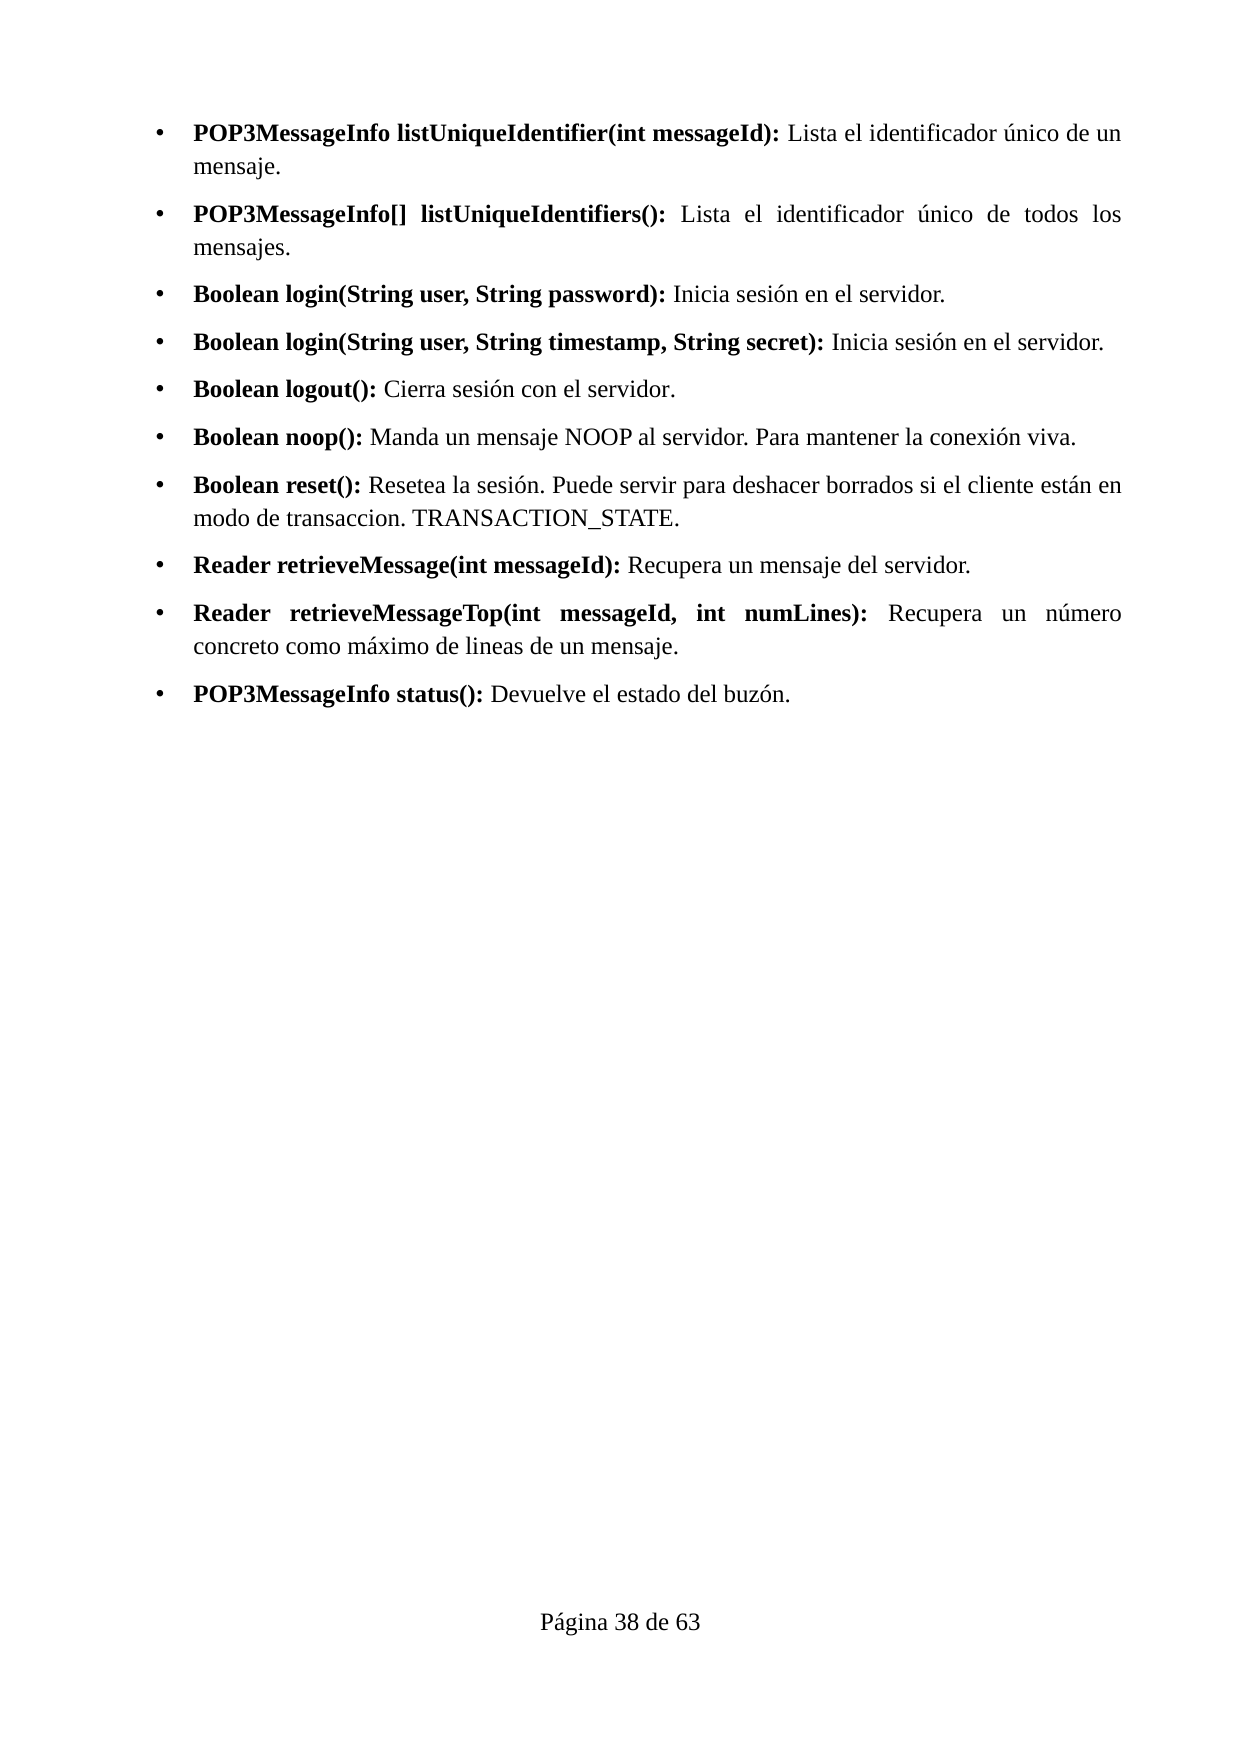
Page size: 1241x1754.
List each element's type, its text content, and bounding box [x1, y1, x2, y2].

list Boolean logout(): Cierra sesión con el servidor. [156, 374, 1122, 403]
list Boolean noop(): Manda un mensaje NOOP al servidor. Para mantener la conexión viva. [156, 422, 1122, 451]
list POP3MessageInfo[] listUniqueIdentifiers(): Lista el identificador único de todos los mensajes. [156, 199, 1122, 261]
list Boolean login(String user, String timestamp, String secret): Inicia sesión en el servidor. [156, 327, 1122, 356]
list Boolean reset(): Resetea la sesión. Puede servir para deshacer borrados si el cliente están en modo de transaccion. TRANSACTION_STATE. [156, 470, 1122, 532]
list POP3MessageInfo listUniqueIdentifier(int messageId): Lista el identificador único de un mensaje. [156, 118, 1122, 180]
list Reader retrieveMessageTop(int messageId, int numLines): Recupera un número concreto como máximo de lineas de un mensaje. [156, 598, 1122, 660]
list Boolean login(String user, String password): Inicia sesión en el servidor. [156, 279, 1122, 308]
list POP3MessageInfo status(): Devuelve el estado del buzón. [156, 679, 1122, 707]
list Reader retrieveMessage(int messageId): Recupera un mensaje del servidor. [156, 550, 1122, 579]
